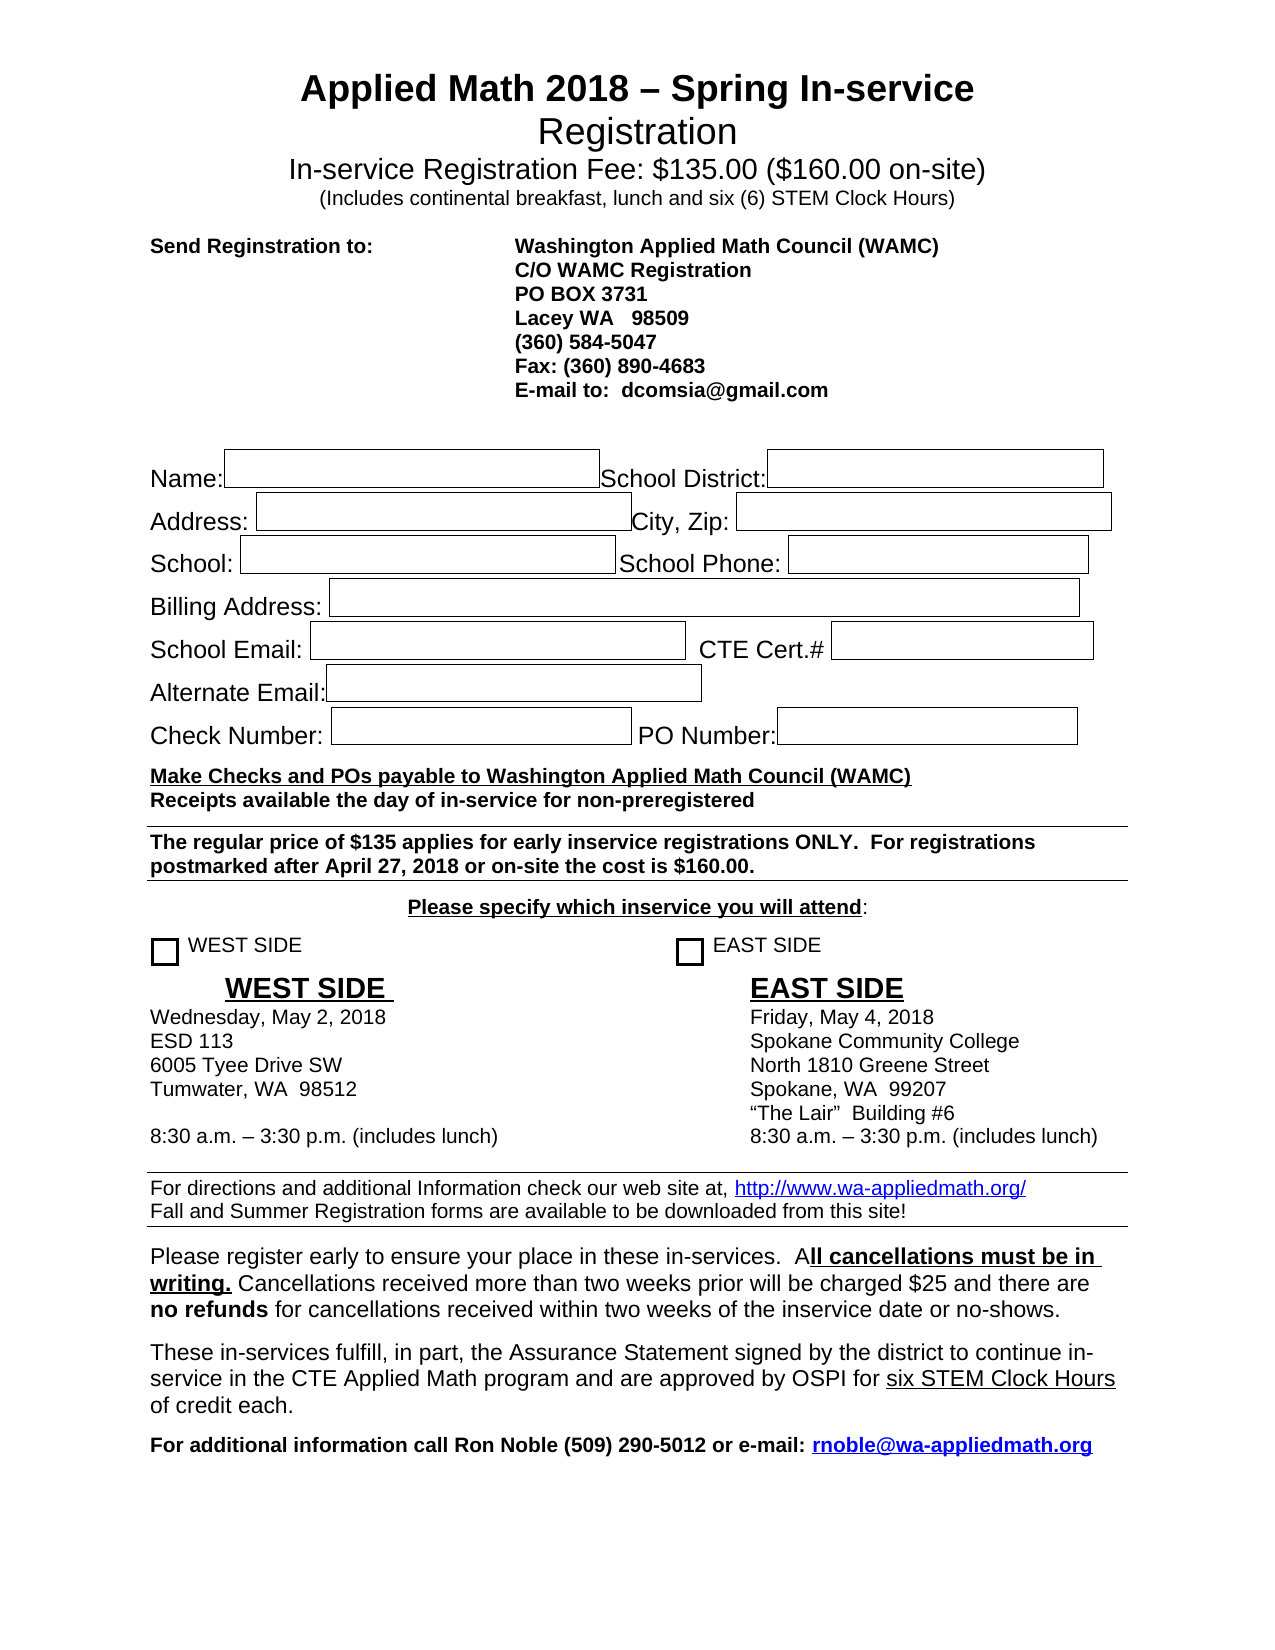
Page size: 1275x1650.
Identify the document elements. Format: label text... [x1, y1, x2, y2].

text PO BOX 3731 [150, 282, 1125, 306]
text Please specify which inservice you will attend: [150, 895, 1125, 919]
text Wednesday, May 2, 2018 Friday, May 4, 2018 [150, 1004, 1125, 1028]
text School Email: CTE Cert.# [150, 621, 1125, 664]
text WEST SIDE [188, 933, 675, 971]
subtitle Registration [150, 109, 1125, 152]
subtitle Applied Math 2018 – Spring In-service [150, 66, 1125, 109]
text Send Reginstration to: Washington Applied Math Council (WAMC) [150, 234, 1125, 258]
text ESD 113 Spokane Community College [150, 1028, 1125, 1052]
text For additional information call Ron Noble (509) 290-5012 or e-mail: rnoble@wa-appliedmath.org [150, 1432, 1125, 1456]
text 6005 Tyee Drive SW North 1810 Greene Street [150, 1052, 1125, 1076]
text WEST SIDE EAST SIDE [150, 971, 1125, 1004]
text “The Lair” Building #6 [150, 1100, 1125, 1124]
text For directions and additional Information check our web site at, http://www.wa-appliedmath.org/ [147, 1173, 1128, 1196]
text Name: School District: [150, 449, 1125, 492]
text (360) 584-5047 [150, 329, 1125, 353]
text Address: City, Zip: [150, 492, 1125, 535]
text Lacey WA 98509 [150, 306, 1125, 329]
text E-mail to: dcomsia@gmail.com [150, 377, 1125, 401]
text Billing Address: [150, 578, 1125, 621]
text Make Checks and POs payable to Washington Applied Math Council (WAMC) [150, 764, 1125, 788]
text Fall and Summer Registration forms are available to be downloaded from this site! [147, 1196, 1128, 1226]
subtitle In-service Registration Fee: $135.00 ($160.00 on-site) [150, 152, 1125, 186]
text Tumwater, WA 98512 Spokane, WA 99207 [150, 1076, 1125, 1100]
text (Includes continental breakfast, lunch and six (6) STEM Clock Hours) [150, 186, 1125, 210]
text Please register early to ensure your place in these in-services. All cancellations must be in writing. Cancellations received more than two weeks prior will be charged $25 and there are [150, 1243, 1125, 1296]
text Fax: (360) 890-4683 [150, 353, 1125, 377]
text The regular price of $135 applies for early inservice registrations ONLY. For registrations postmarked after April 27, 2018 or on-site the cost is $160.00. [147, 827, 1128, 880]
text Alternate Email: [150, 664, 1125, 707]
text no refunds for cancellations received within two weeks of the inservice date or no-shows. [150, 1296, 1125, 1322]
text EAST SIDE [713, 933, 1125, 971]
text Check Number: PO Number: [150, 707, 1125, 750]
text Receipts available the day of in-service for non-preregistered [150, 788, 1125, 812]
text C/O WAMC Registration [150, 258, 1125, 282]
text School: School Phone: [150, 535, 1125, 578]
text These in-services fulfill, in part, the Assurance Statement signed by the district to continue in-service in the CTE Applied Math program and are approved by OSPI for six STEM Clock Hours of credit each. [150, 1339, 1125, 1418]
text 8:30 a.m. – 3:30 p.m. (includes lunch) 8:30 a.m. – 3:30 p.m. (includes lunch) [150, 1124, 1125, 1148]
